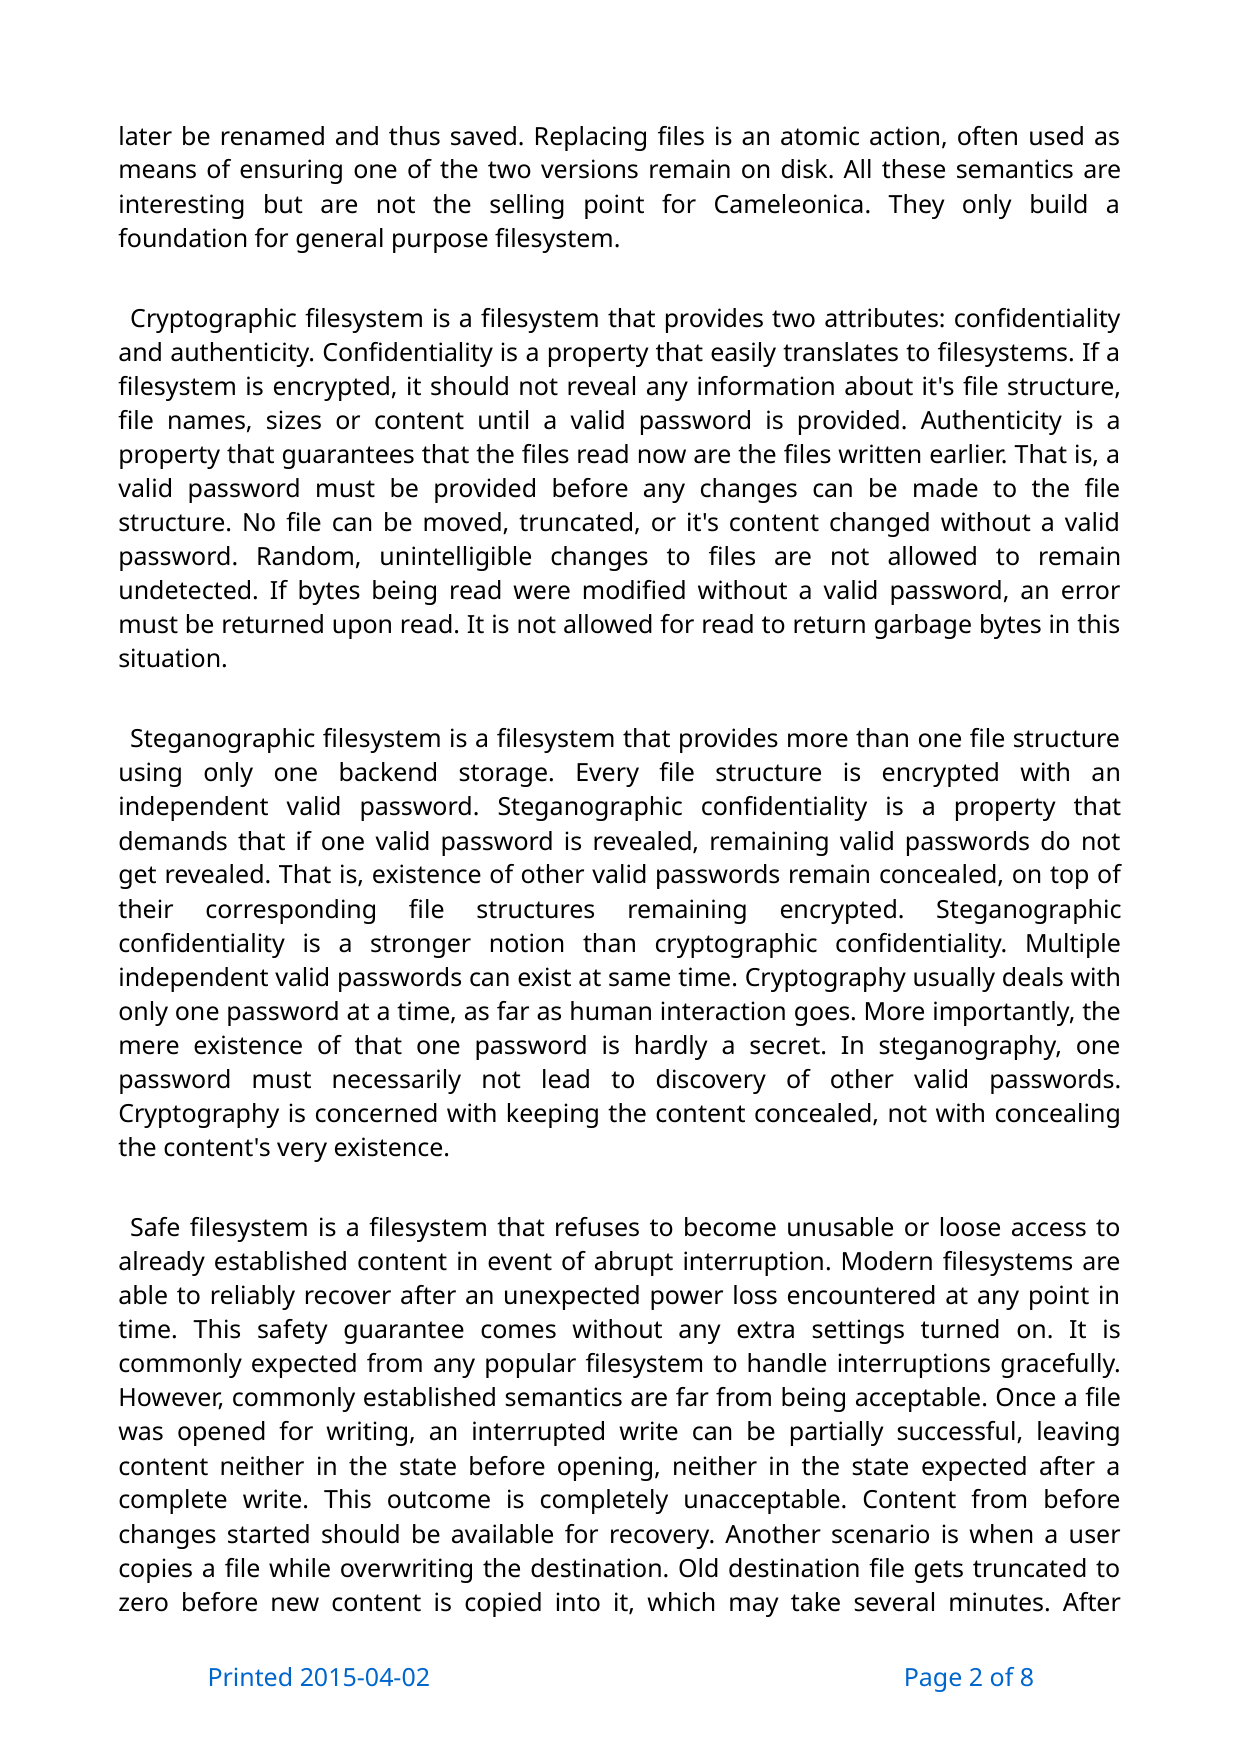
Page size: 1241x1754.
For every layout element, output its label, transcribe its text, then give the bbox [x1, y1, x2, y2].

text later be renamed and thus saved. Replacing files is an atomic action, often used as means of ensuring one of the two versions remain on disk. All these semantics are interesting but are not the selling point for Cameleonica. They only build a foundation for general purpose filesystem. [118, 118, 1122, 254]
text Safe filesystem is a filesystem that refuses to become unusable or loose access to already established content in event of abrupt interruption. Modern filesystems are able to reliably recover after an unexpected power loss encountered at any point in time. This safety guarantee comes without any extra settings turned on. It is commonly expected from any popular filesystem to handle interruptions gracefully. However, commonly established semantics are far from being acceptable. Once a file was opened for writing, an interrupted write can be partially successful, leaving content neither in the state before opening, neither in the state expected after a complete write. This outcome is completely unacceptable. Content from before changes started should be available for recovery. Another scenario is when a user copies a file while overwriting the destination. Old destination file gets truncated to zero before new content is copied into it, which may take several minutes. After [118, 1210, 1122, 1618]
text Steganographic filesystem is a filesystem that provides more than one file structure using only one backend storage. Every file structure is encrypted with an independent valid password. Steganographic confidentiality is a property that demands that if one valid password is revealed, remaining valid passwords do not get revealed. That is, existence of other valid passwords remain concealed, on top of their corresponding file structures remaining encrypted. Steganographic confidentiality is a stronger notion than cryptographic confidentiality. Multiple independent valid passwords can exist at same time. Cryptography usually deals with only one password at a time, as far as human interaction goes. More importantly, the mere existence of that one password is hardly a secret. In steganography, one password must necessarily not lead to discovery of other valid passwords. Cryptography is concerned with keeping the content concealed, not with concealing the content's very existence. [118, 721, 1122, 1164]
text Cryptographic filesystem is a filesystem that provides two attributes: confidentiality and authenticity. Confidentiality is a property that easily translates to filesystems. If a filesystem is encrypted, it should not reveal any information about it's file structure, file names, sizes or content until a valid password is provided. Authenticity is a property that guarantees that the files read now are the files written earlier. That is, a valid password must be provided before any changes can be made to the file structure. No file can be moved, truncated, or it's content changed without a valid password. Random, unintelligible changes to files are not allowed to remain undetected. If bytes being read were modified without a valid password, an error must be returned upon read. It is not allowed for read to return garbage bytes in this situation. [118, 300, 1122, 675]
